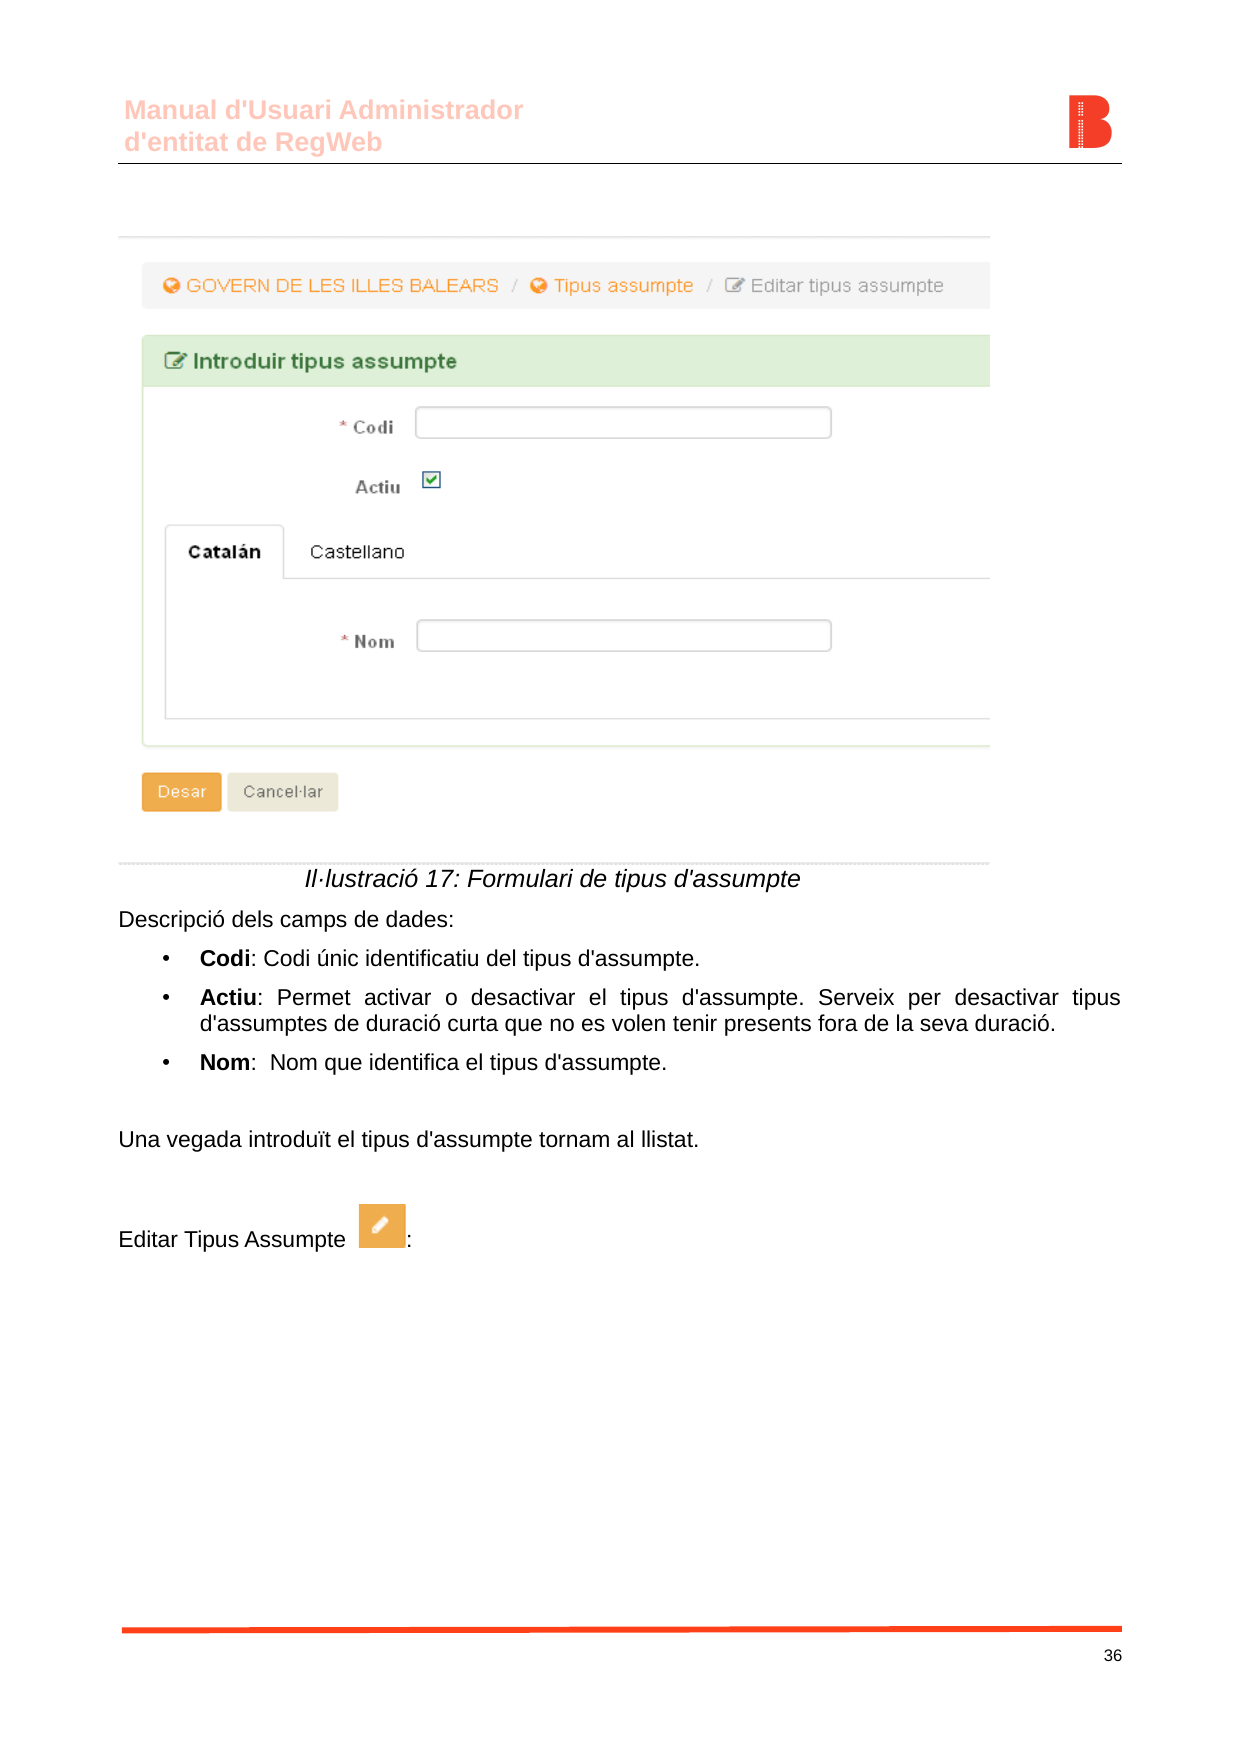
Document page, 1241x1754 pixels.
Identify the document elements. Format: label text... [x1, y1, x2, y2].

list Actiu: Permet activar o desactivar el tipus d'assumpte. Serveix per desactivar tipus d'assumptes de duració curta que no es volen tenir presents fora de la seva duració. [162, 983, 1122, 1036]
picture [118, 236, 990, 865]
text Editar Tipus Assumpte : [118, 1204, 1122, 1253]
text Descripció dels camps de dades: [118, 906, 1122, 932]
text Una vegada introduït el tipus d'assumpte tornam al llistat. [118, 1126, 1122, 1153]
text Il·lustració 17: Formulari de tipus d'assumpte [118, 865, 989, 893]
list Nom: Nom que identifica el tipus d'assumpte. [162, 1049, 1122, 1075]
picture [1063, 94, 1117, 150]
picture [358, 1204, 406, 1248]
list Codi: Codi únic identificatiu del tipus d'assumpte. [162, 944, 1122, 971]
